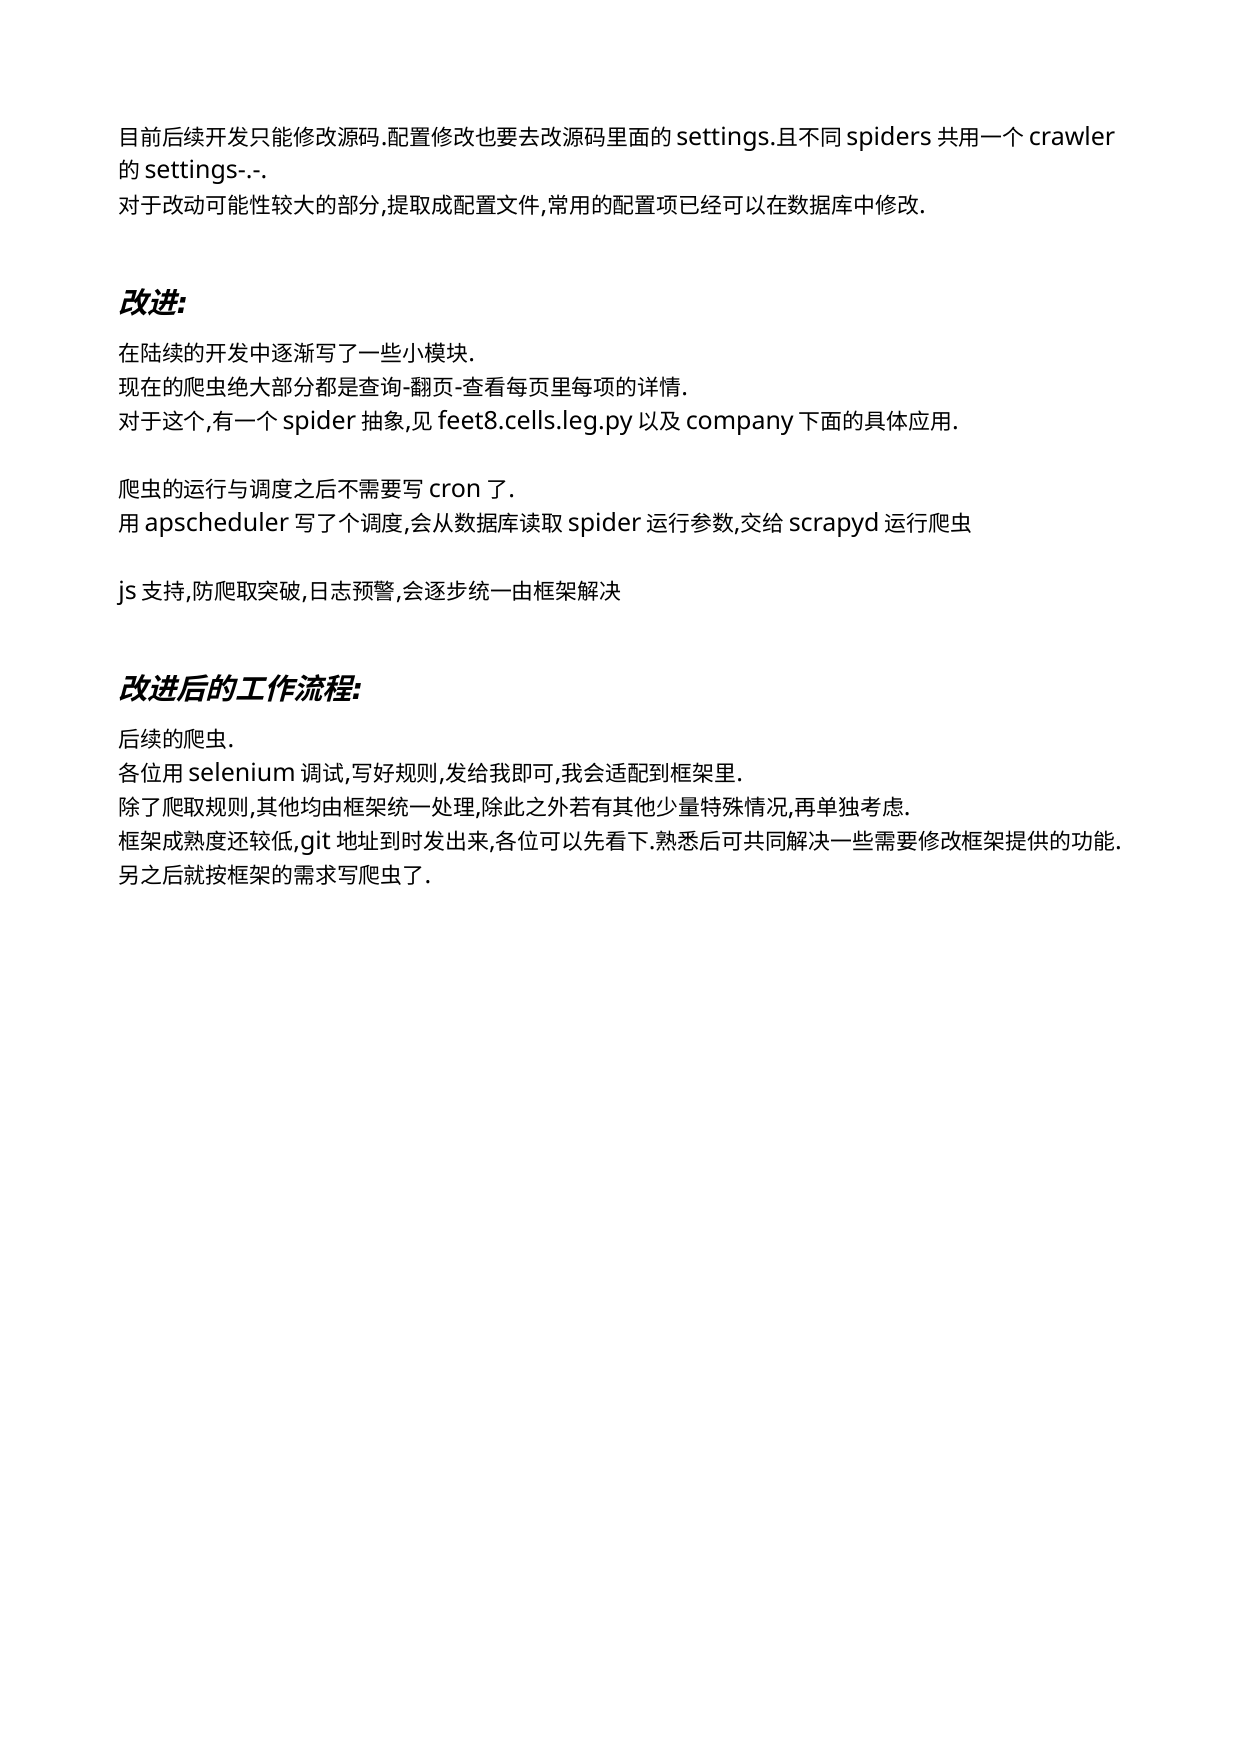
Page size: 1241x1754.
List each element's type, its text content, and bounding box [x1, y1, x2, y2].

text 各位用selenium调试,写好规则,发给我即可,我会适配到框架里. [118, 754, 1122, 789]
text 后续的爬虫. [118, 721, 1122, 754]
text 对于这个,有一个spider抽象,见feet8.cells.leg.py以及company下面的具体应用. [118, 402, 1122, 436]
text 除了爬取规则,其他均由框架统一处理,除此之外若有其他少量特殊情况,再单独考虑. [118, 789, 1122, 823]
text 爬虫的运行与调度之后不需要写cron了. [118, 470, 1122, 504]
subtitle 改进后的工作流程: [118, 666, 1122, 708]
text js支持,防爬取突破,日志预警,会逐步统一由框架解决 [118, 573, 1122, 607]
text 框架成熟度还较低,git地址到时发出来,各位可以先看下.熟悉后可共同解决一些需要修改框架提供的功能.另之后就按框架的需求写爬虫了. [118, 823, 1122, 891]
text 在陆续的开发中逐渐写了一些小模块. [118, 334, 1122, 368]
text 对于改动可能性较大的部分,提取成配置文件,常用的配置项已经可以在数据库中修改. [118, 186, 1122, 220]
subtitle 改进: [118, 279, 1122, 322]
text 用apscheduler写了个调度,会从数据库读取spider运行参数,交给scrapyd运行爬虫 [118, 504, 1122, 538]
text 现在的爬虫绝大部分都是查询-翻页-查看每页里每项的详情. [118, 368, 1122, 402]
text 目前后续开发只能修改源码.配置修改也要去改源码里面的settings.且不同spiders共用一个crawler的settings-.-. [118, 118, 1122, 186]
